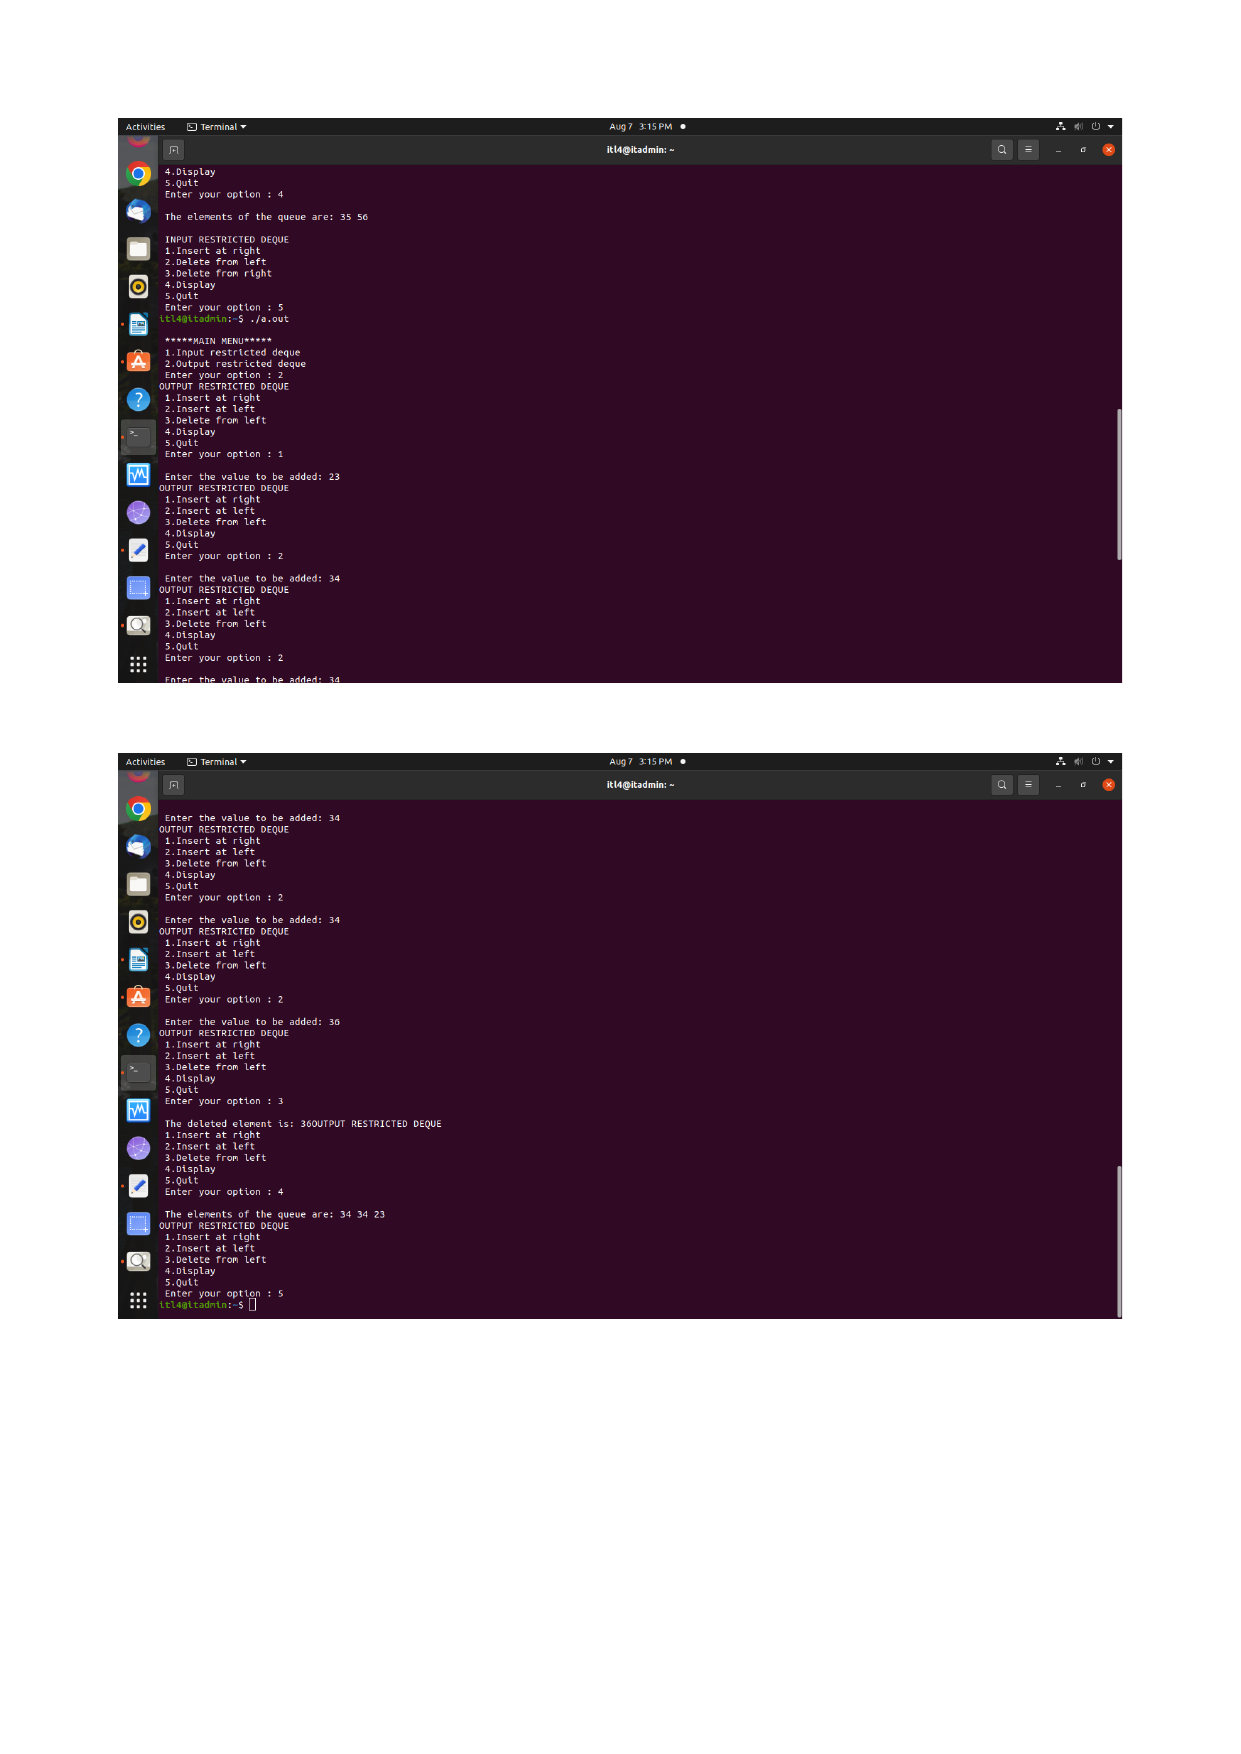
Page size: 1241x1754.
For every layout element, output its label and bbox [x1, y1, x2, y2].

picture [118, 753, 1123, 1319]
picture [118, 118, 1123, 683]
